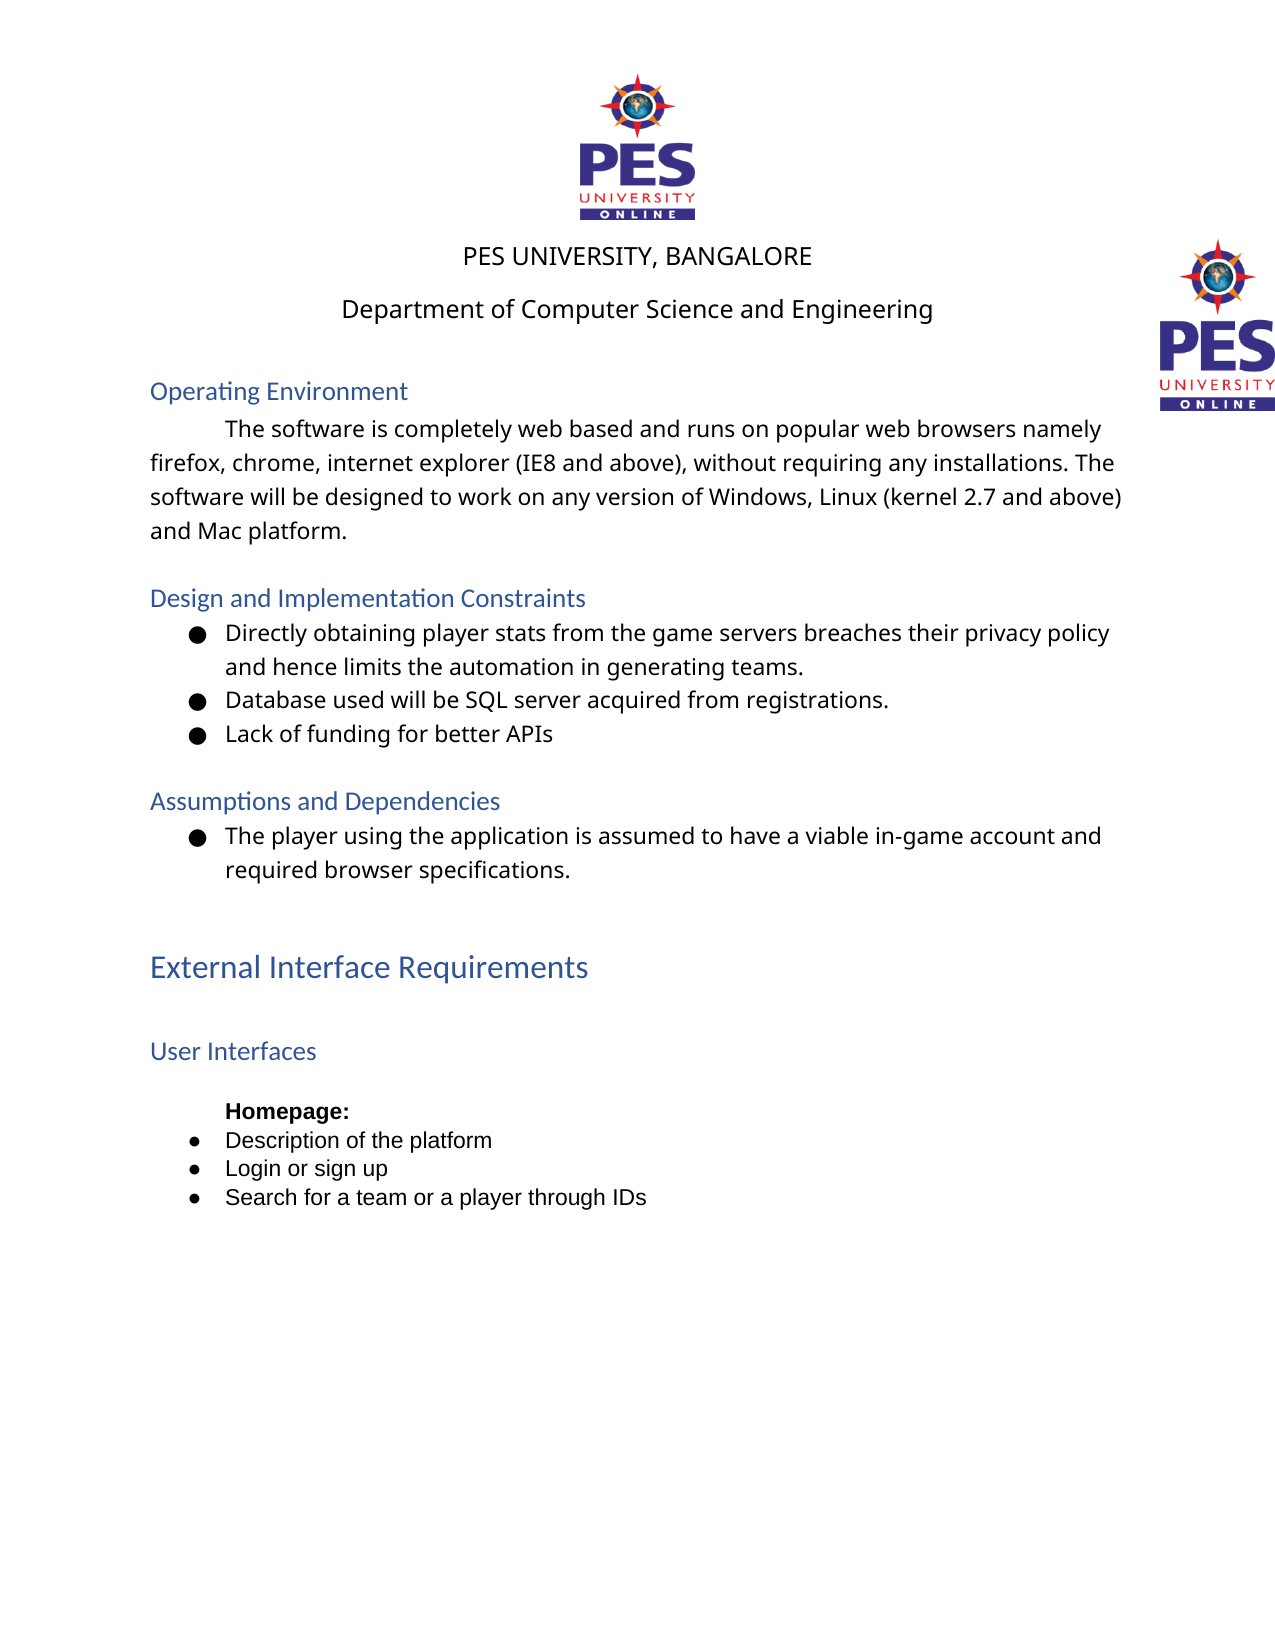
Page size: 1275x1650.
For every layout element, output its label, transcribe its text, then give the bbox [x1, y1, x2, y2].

list Lack of funding for better APIs [187, 718, 1125, 749]
subtitle The software is completely web based and runs on popular web browsers namely firefox, chrome, internet explorer (IE8 and above), without requiring any installations. The software will be designed to work on any version of Windows, Linux (kernel 2.7 and above) and Mac platform. [150, 413, 1125, 546]
picture [1160, 238, 1275, 411]
list The player using the application is assumed to have a viable in-game account and required browser specifications. [187, 820, 1125, 885]
subtitle Operating Environment [150, 374, 1125, 407]
subtitle User Interfaces [150, 1034, 1125, 1067]
list Search for a team or a player through IDs [187, 1183, 1125, 1210]
subtitle Assumptions and Dependencies [150, 784, 1125, 817]
picture [580, 73, 695, 220]
subtitle Design and Implementation Constraints [150, 581, 1125, 614]
subtitle External Interface Requirements [150, 946, 1125, 987]
list Description of the platform [187, 1127, 1125, 1153]
list Login or sign up [187, 1155, 1125, 1181]
list Directly obtaining player stats from the game servers breaches their privacy policy and hence limits the automation in generating teams. [187, 617, 1125, 682]
text Homepage: [150, 1098, 1125, 1124]
list Database used will be SQL server acquired from registrations. [187, 684, 1125, 715]
